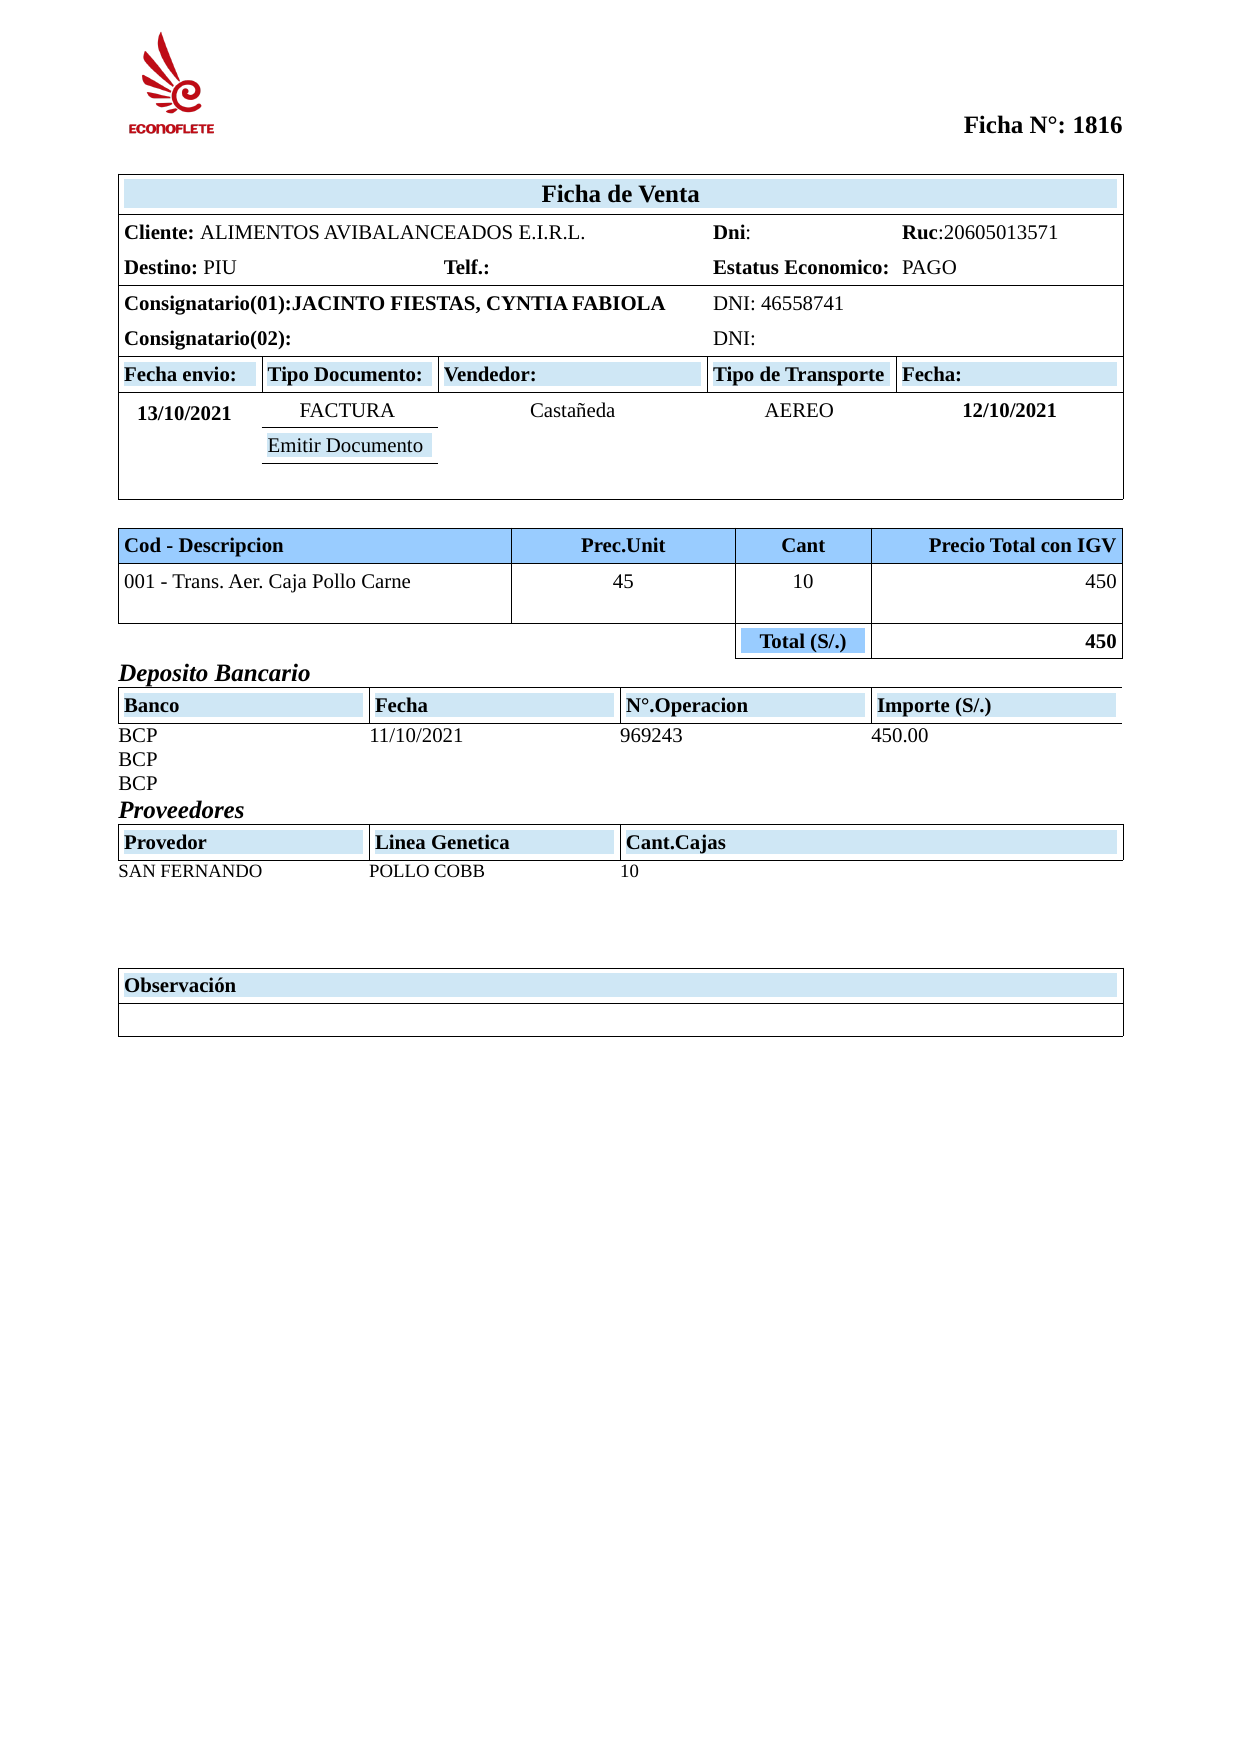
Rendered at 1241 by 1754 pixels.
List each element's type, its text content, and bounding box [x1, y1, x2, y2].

table_cell Fecha: [897, 357, 1123, 392]
table_header Linea Genetica [370, 825, 620, 859]
table_cell [620, 747, 871, 771]
table_cell [620, 881, 1123, 903]
text Proveedores [118, 795, 1122, 824]
table_cell [118, 903, 369, 924]
table_cell Destino: PIU [119, 249, 438, 285]
table_cell DNI: [707, 321, 1123, 356]
table_cell [369, 771, 620, 795]
table_header Importe (S/.) [872, 688, 1122, 723]
table_cell 13/10/2021 [119, 393, 262, 498]
table_cell [369, 747, 620, 771]
table_cell Castañeda [438, 393, 707, 498]
table_cell Fecha envio: [119, 357, 262, 392]
table_header Provedor [119, 825, 369, 859]
table_cell Consignatario(02): [119, 321, 707, 356]
table_cell 10 [736, 564, 871, 623]
picture [118, 31, 225, 134]
table_cell PAGO [896, 249, 1123, 285]
table_cell 12/10/2021 [896, 393, 1123, 498]
table_cell [620, 771, 871, 795]
table_cell Cliente: ALIMENTOS AVIBALANCEADOS E.I.R.L. [119, 215, 707, 249]
table_cell Tipo Documento: [263, 357, 438, 392]
table_cell Total (S/.) [736, 624, 871, 658]
table_cell SAN FERNANDO [118, 861, 369, 881]
table_cell Vendedor: [439, 357, 707, 392]
table_cell Tipo de Transporte [708, 357, 896, 392]
table_cell [369, 946, 620, 967]
table_header Prec.Unit [512, 529, 735, 563]
table_cell [871, 771, 1122, 795]
table_cell [118, 881, 369, 903]
table_cell 10 [620, 861, 1123, 881]
table_header N°.Operacion [621, 688, 871, 723]
table_header Ficha de Venta [119, 175, 1123, 214]
table_cell [511, 624, 735, 658]
table_cell 969243 [620, 724, 871, 747]
table_header Cod - Descripcion [119, 529, 511, 563]
table_cell 450.00 [871, 724, 1122, 747]
table_cell AEREO [707, 393, 896, 498]
table_cell [369, 881, 620, 903]
table_cell 45 [512, 564, 735, 623]
table_cell Emitir Documento [262, 428, 438, 463]
table_cell [620, 946, 1123, 967]
table_cell Ruc:20605013571 [896, 215, 1123, 249]
table_cell [118, 946, 369, 967]
table_cell 450 [872, 564, 1122, 623]
text Deposito Bancario [118, 658, 1122, 687]
table_cell BCP [118, 771, 369, 795]
table_cell Estatus Economico: [707, 249, 896, 285]
table_header Cant.Cajas [621, 825, 1123, 859]
table_header Fecha [370, 688, 620, 723]
table_cell [262, 464, 438, 498]
table_cell POLLO COBB [369, 861, 620, 881]
table_cell [118, 624, 511, 658]
table_cell [369, 903, 620, 924]
table_cell BCP [118, 747, 369, 771]
table_cell [119, 1004, 1123, 1036]
table_header Cant [736, 529, 871, 563]
table_cell Telf.: [438, 249, 707, 285]
table_header Banco [119, 688, 369, 723]
table_cell 11/10/2021 [369, 724, 620, 747]
table_header Observación [119, 969, 1123, 1003]
table_cell [118, 924, 369, 946]
table_cell Consignatario(01):JACINTO FIESTAS, CYNTIA FABIOLA [119, 286, 707, 321]
table_cell Dni: [707, 215, 896, 249]
table_header Precio Total con IGV [872, 529, 1122, 563]
table_cell FACTURA [262, 393, 438, 427]
table_cell DNI: 46558741 [707, 286, 1123, 321]
table_cell [620, 903, 1123, 924]
table_cell 450 [872, 624, 1122, 658]
table_cell [620, 924, 1123, 946]
table_cell BCP [118, 724, 369, 747]
table_cell [369, 924, 620, 946]
table_cell 001 - Trans. Aer. Caja Pollo Carne [119, 564, 511, 623]
table_cell [871, 747, 1122, 771]
